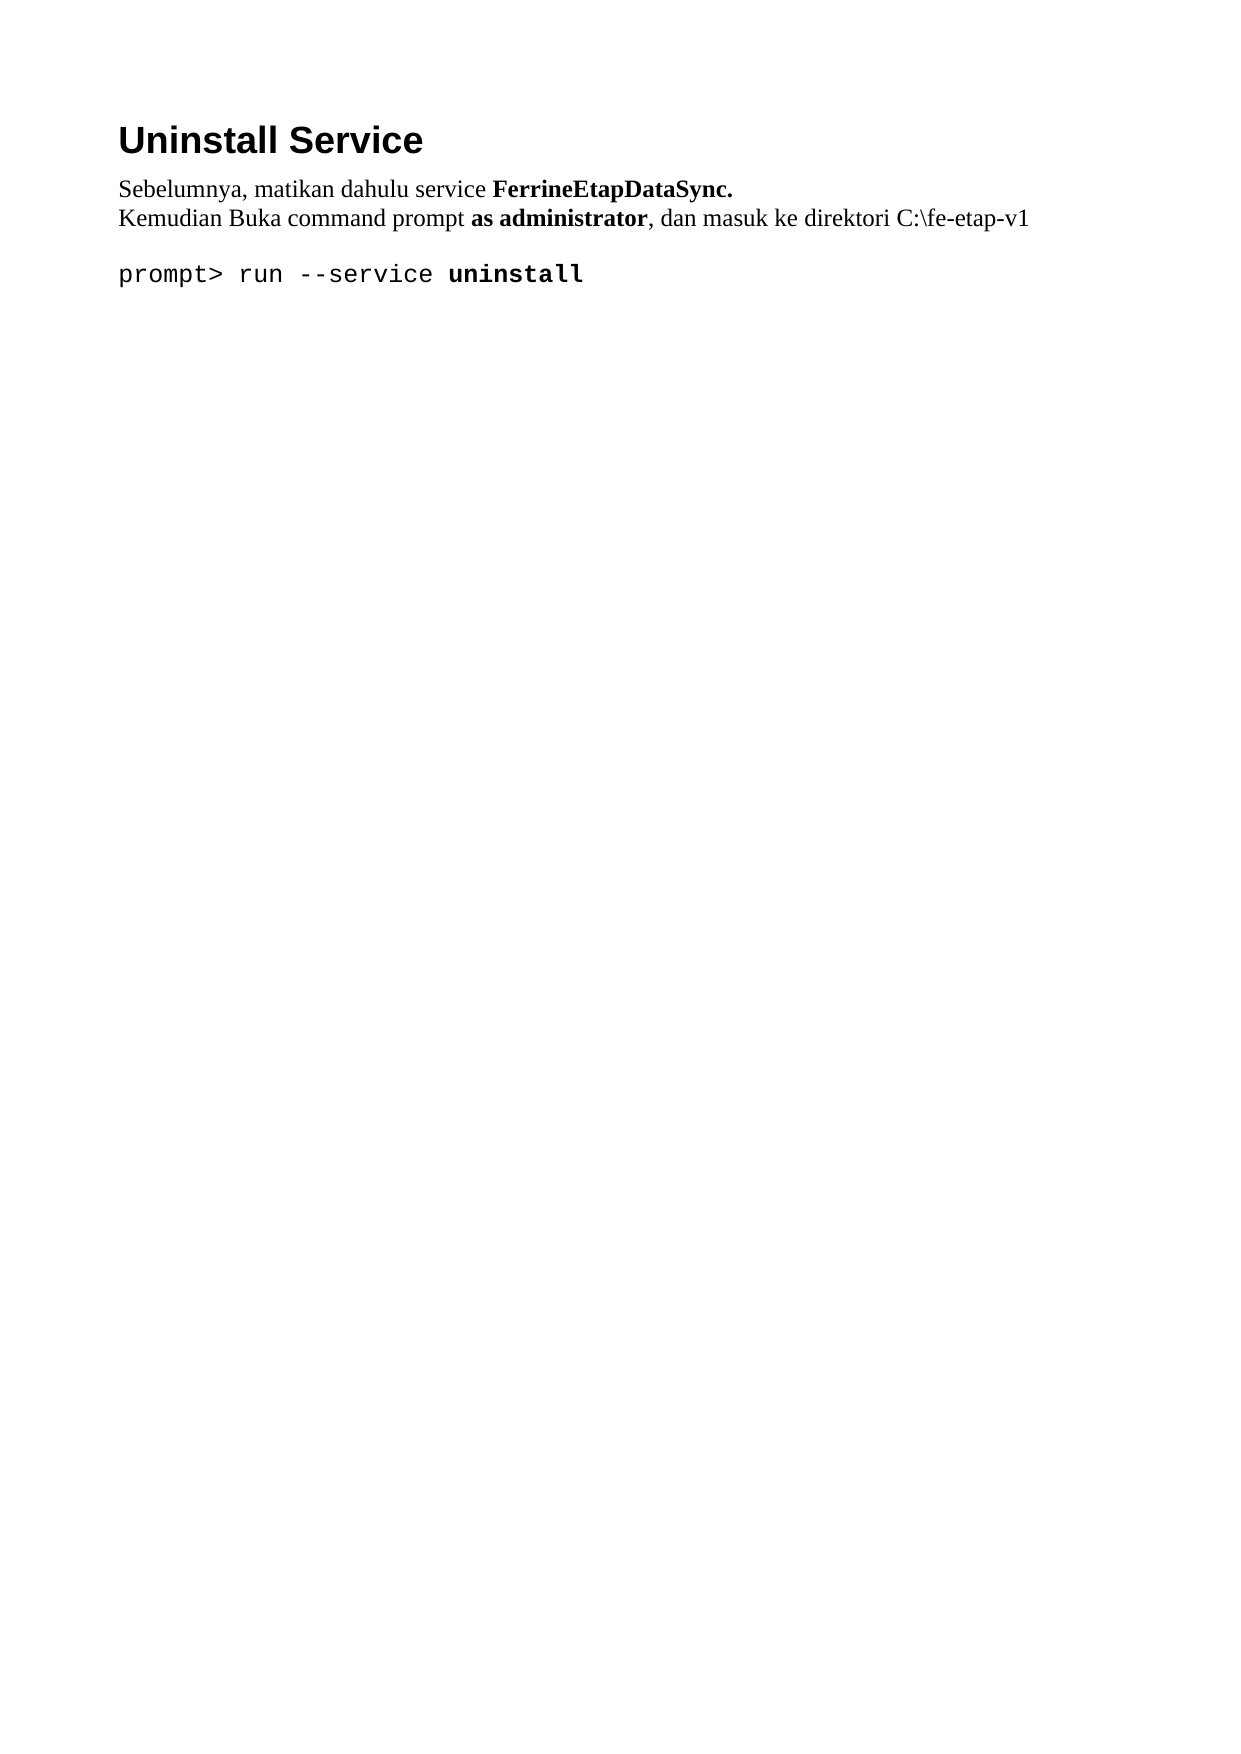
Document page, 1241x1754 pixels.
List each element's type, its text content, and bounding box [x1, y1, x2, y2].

subtitle Uninstall Service [118, 118, 1122, 162]
text Sebelumnya, matikan dahulu service FerrineEtapDataSync. [118, 174, 1122, 203]
text prompt> run --service uninstall [118, 262, 1122, 290]
text Kemudian Buka command prompt as administrator, dan masuk ke direktori C:\fe-etap-v1 [118, 203, 1122, 232]
